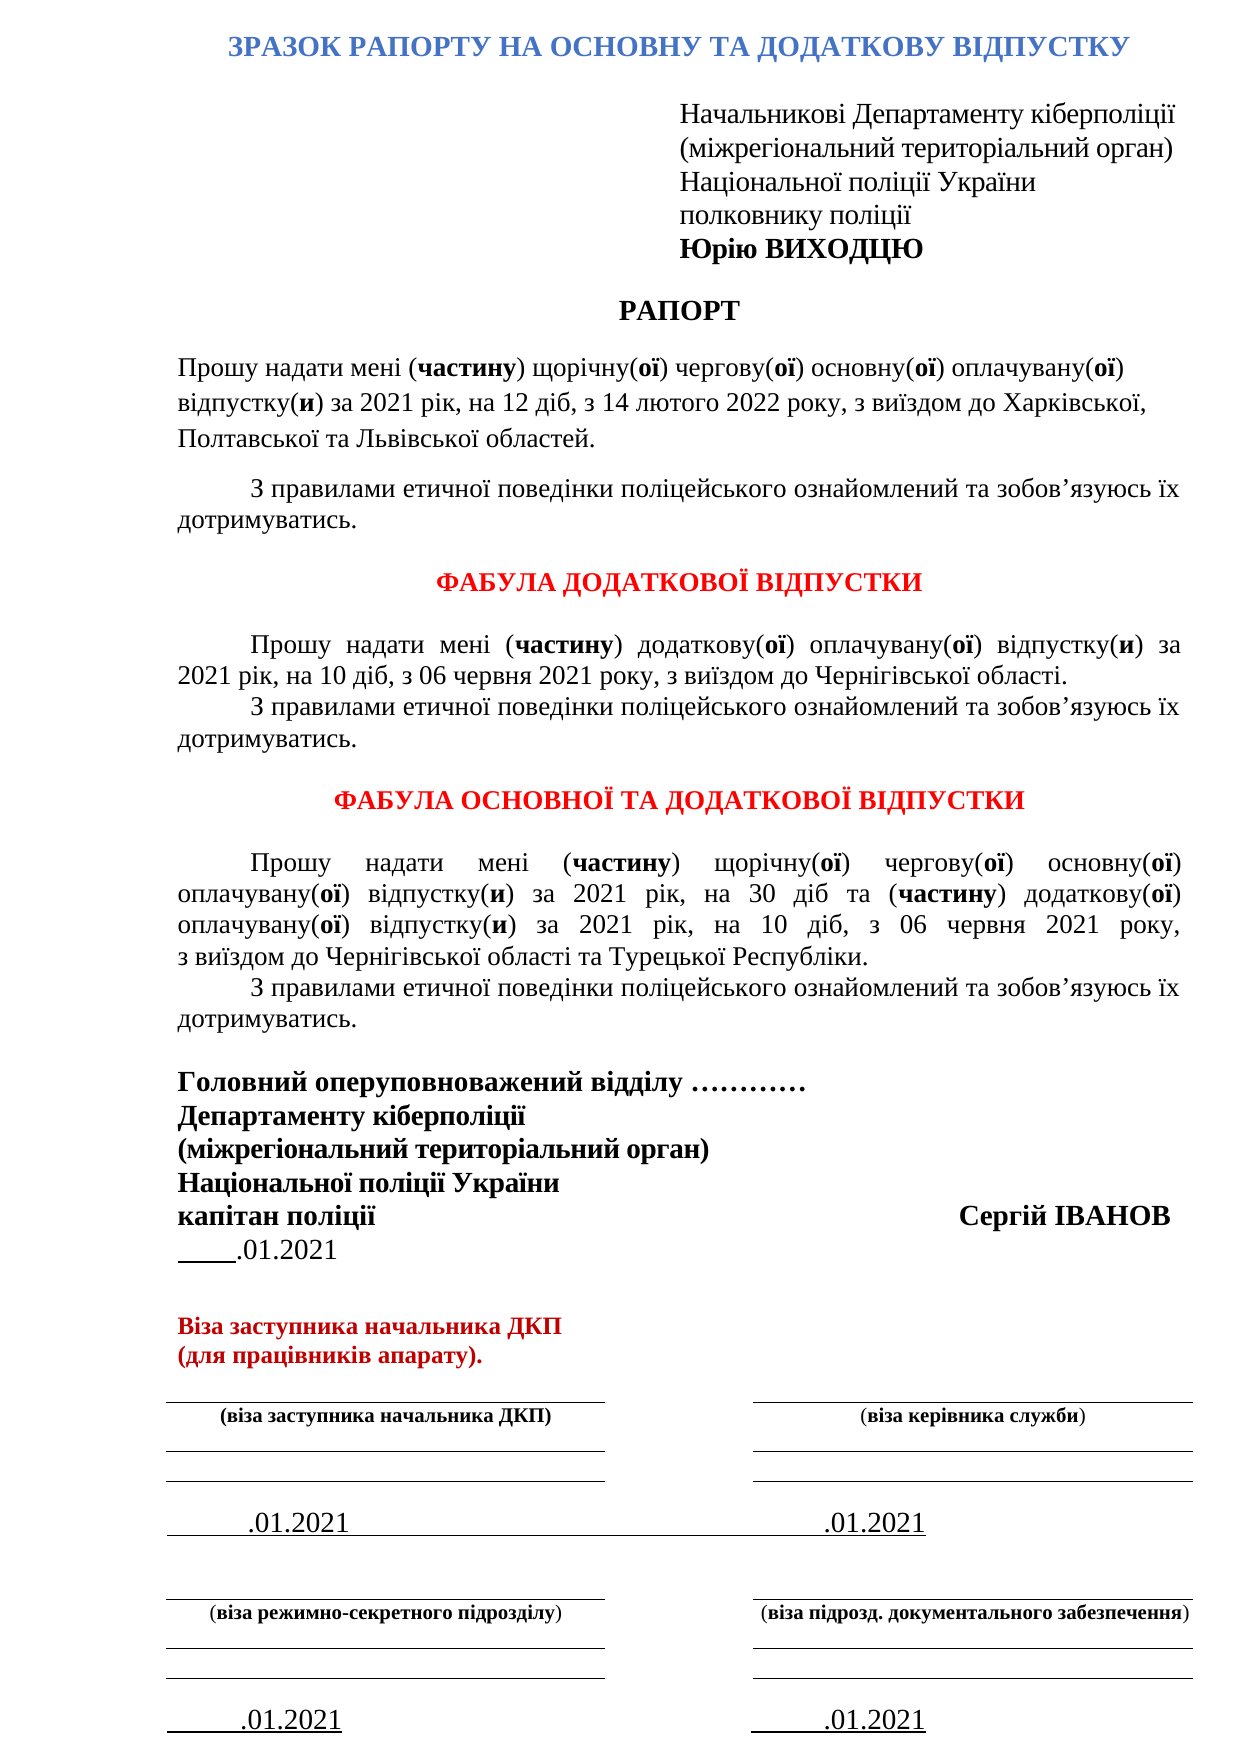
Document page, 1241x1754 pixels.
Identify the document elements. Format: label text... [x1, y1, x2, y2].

text З правилами етичної поведінки поліцейського ознайомлений та зобов’язуюсь їх дотримуватись. [177, 971, 1181, 1033]
table_cell [753, 1427, 1192, 1451]
text Головний оперуповноважений відділу ………… [177, 1064, 1181, 1098]
table_cell (віза керівника служби) [753, 1403, 1192, 1427]
text капітан поліції Сергій ІВАНОВ [177, 1198, 1181, 1232]
table_cell [753, 1624, 1192, 1648]
text Віза заступника начальника ДКП (для працівників апарату). [177, 1311, 591, 1368]
table_cell [605, 1624, 753, 1648]
text ФАБУЛА ОСНОВНОЇ ТА ДОДАТКОВОЇ ВІДПУСТКИ [177, 784, 1181, 815]
table_cell [166, 1624, 605, 1648]
table_header [166, 1565, 605, 1598]
table_cell [753, 1649, 1192, 1677]
table_cell [753, 1452, 1192, 1481]
text Прошу надати мені (частину) щорічну(ої) чергову(ої) основну(ої) оплачувану(ої) відпустку(и) за 2021 рік, на 30 діб та (частину) додаткову(ої) оплачувану(ої) відпустку(и) за 2021 рік, на 10 діб, з 06 червня 2021 року, з виїздом до Чернігівської області та Турецької Республіки. [177, 846, 1181, 971]
text Начальникові Департаменту кіберполіції (міжрегіональний територіальний орган) Національної поліції України [679, 97, 1181, 197]
text полковнику поліції [679, 197, 1181, 231]
table_cell [166, 1427, 605, 1451]
table_header [166, 1369, 605, 1402]
text Прошу надати мені (частину) щорічну(ої) чергову(ої) основну(ої) оплачувану(ої) відпустку(и) за 2021 рік, на 12 діб, з 14 лютого 2022 року, з виїздом до Харківської, Полтавської та Львівської областей. [177, 351, 1181, 453]
text .01.2021 [177, 1232, 1181, 1266]
table_cell [605, 1599, 753, 1624]
table_cell [605, 1451, 753, 1481]
text З правилами етичної поведінки поліцейського ознайомлений та зобов’язуюсь їх дотримуватись. [177, 472, 1181, 535]
table_cell [166, 1452, 605, 1481]
text РАПОРТ [177, 293, 1181, 327]
text ФАБУЛА ДОДАТКОВОЇ ВІДПУСТКИ [177, 566, 1181, 597]
table_cell (віза режимно-секретного підрозділу) [166, 1600, 605, 1624]
text З правилами етичної поведінки поліцейського ознайомлений та зобов’язуюсь їх дотримуватись. [177, 691, 1181, 753]
table_cell [605, 1427, 753, 1451]
text (міжрегіональний територіальний орган) [177, 1131, 1181, 1165]
table_header [605, 1369, 753, 1402]
text ЗРАЗОК РАПОРТУ НА ОСНОВНУ ТА ДОДАТКОВУ ВІДПУСТКУ [177, 29, 1181, 63]
text Юрію ВИХОДЦЮ [679, 231, 1181, 264]
table_cell [605, 1648, 753, 1677]
text .01.2021 .01.2021 [167, 1506, 1181, 1539]
text Національної поліції України [177, 1165, 1181, 1198]
table_cell (віза підрозд. документального забезпечення) [753, 1600, 1192, 1624]
table_header [753, 1369, 1192, 1402]
table_header [753, 1565, 1192, 1598]
text Прошу надати мені (частину) додаткову(ої) оплачувану(ої) відпустку(и) за 2021 рік, на 10 діб, з 06 червня 2021 року, з виїздом до Чернігівської області. [177, 628, 1181, 691]
table_cell (віза заступника начальника ДКП) [166, 1403, 605, 1427]
text Департаменту кіберполіції [177, 1098, 1181, 1131]
table_header [605, 1565, 753, 1598]
table_cell [166, 1649, 605, 1677]
table_cell [605, 1402, 753, 1427]
text .01.2021 .01.2021 [167, 1702, 1181, 1736]
